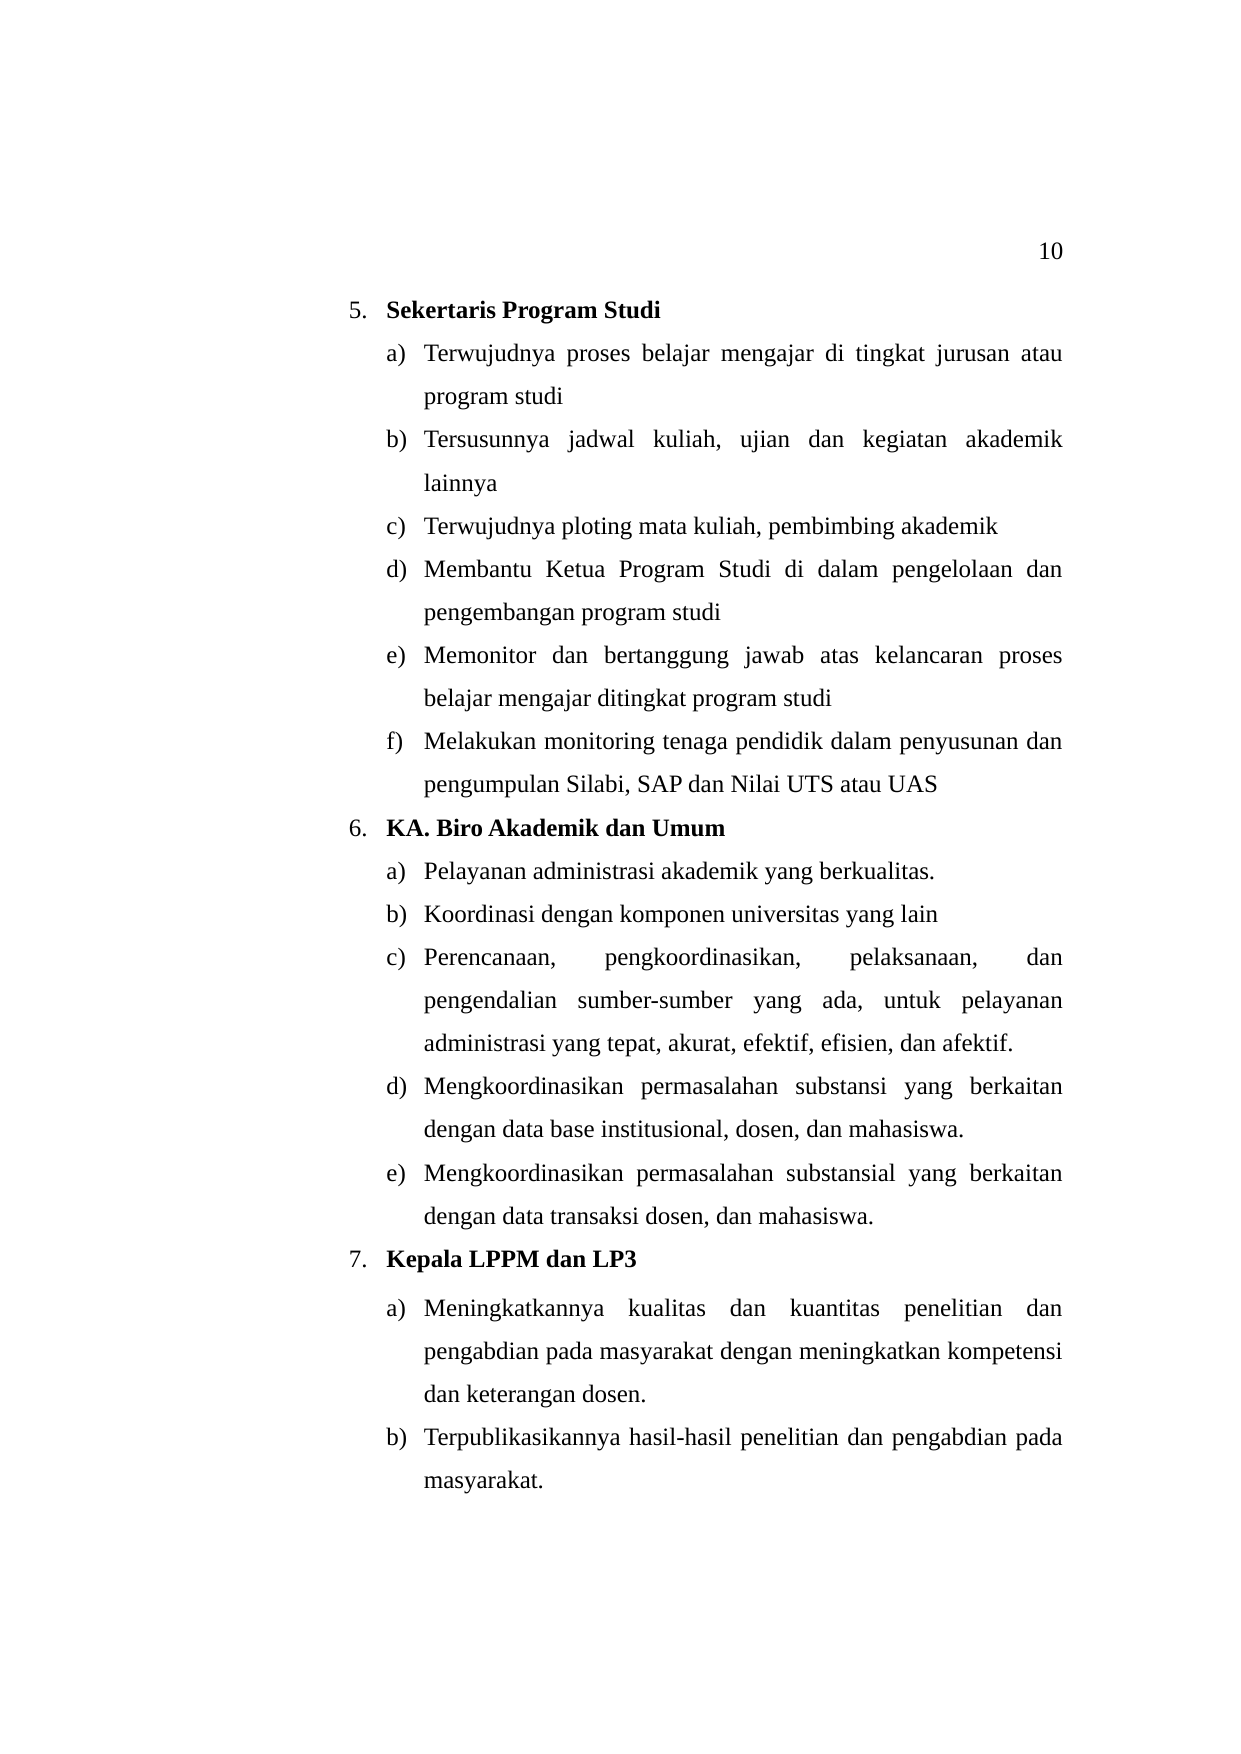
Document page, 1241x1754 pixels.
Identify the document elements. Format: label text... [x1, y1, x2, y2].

list Memonitor dan bertanggung jawab atas kelancaran proses belajar mengajar ditingkat program studi [386, 640, 1063, 712]
list Meningkatkannya kualitas dan kuantitas penelitian dan pengabdian pada masyarakat dengan meningkatkan kompetensi dan keterangan dosen. [386, 1293, 1063, 1408]
list Perencanaan, pengkoordinasikan, pelaksanaan, dan pengendalian sumber-sumber yang ada, untuk pelayanan administrasi yang tepat, akurat, efektif, efisien, dan afektif. [386, 942, 1063, 1057]
list Tersusunnya jadwal kuliah, ujian dan kegiatan akademik lainnya [386, 424, 1063, 496]
list Sekertaris Program Studi [349, 295, 1063, 324]
list Pelayanan administrasi akademik yang berkualitas. [386, 856, 1063, 884]
list Kepala LPPM dan LP3 [349, 1244, 1063, 1273]
list Koordinasi dengan komponen universitas yang lain [386, 899, 1063, 928]
list Terpublikasikannya hasil-hasil penelitian dan pengabdian pada masyarakat. [386, 1422, 1063, 1494]
list Mengkoordinasikan permasalahan substansial yang berkaitan dengan data transaksi dosen, dan mahasiswa. [386, 1158, 1063, 1229]
list Terwujudnya ploting mata kuliah, pembimbing akademik [386, 511, 1063, 539]
list Melakukan monitoring tenaga pendidik dalam penyusunan dan pengumpulan Silabi, SAP dan Nilai UTS atau UAS [386, 726, 1063, 798]
list Mengkoordinasikan permasalahan substansi yang berkaitan dengan data base institusional, dosen, dan mahasiswa. [386, 1071, 1063, 1143]
list Membantu Ketua Program Studi di dalam pengelolaan dan pengembangan program studi [386, 554, 1063, 626]
list Terwujudnya proses belajar mengajar di tingkat jurusan atau program studi [386, 338, 1063, 410]
list KA. Biro Akademik dan Umum [349, 813, 1063, 841]
